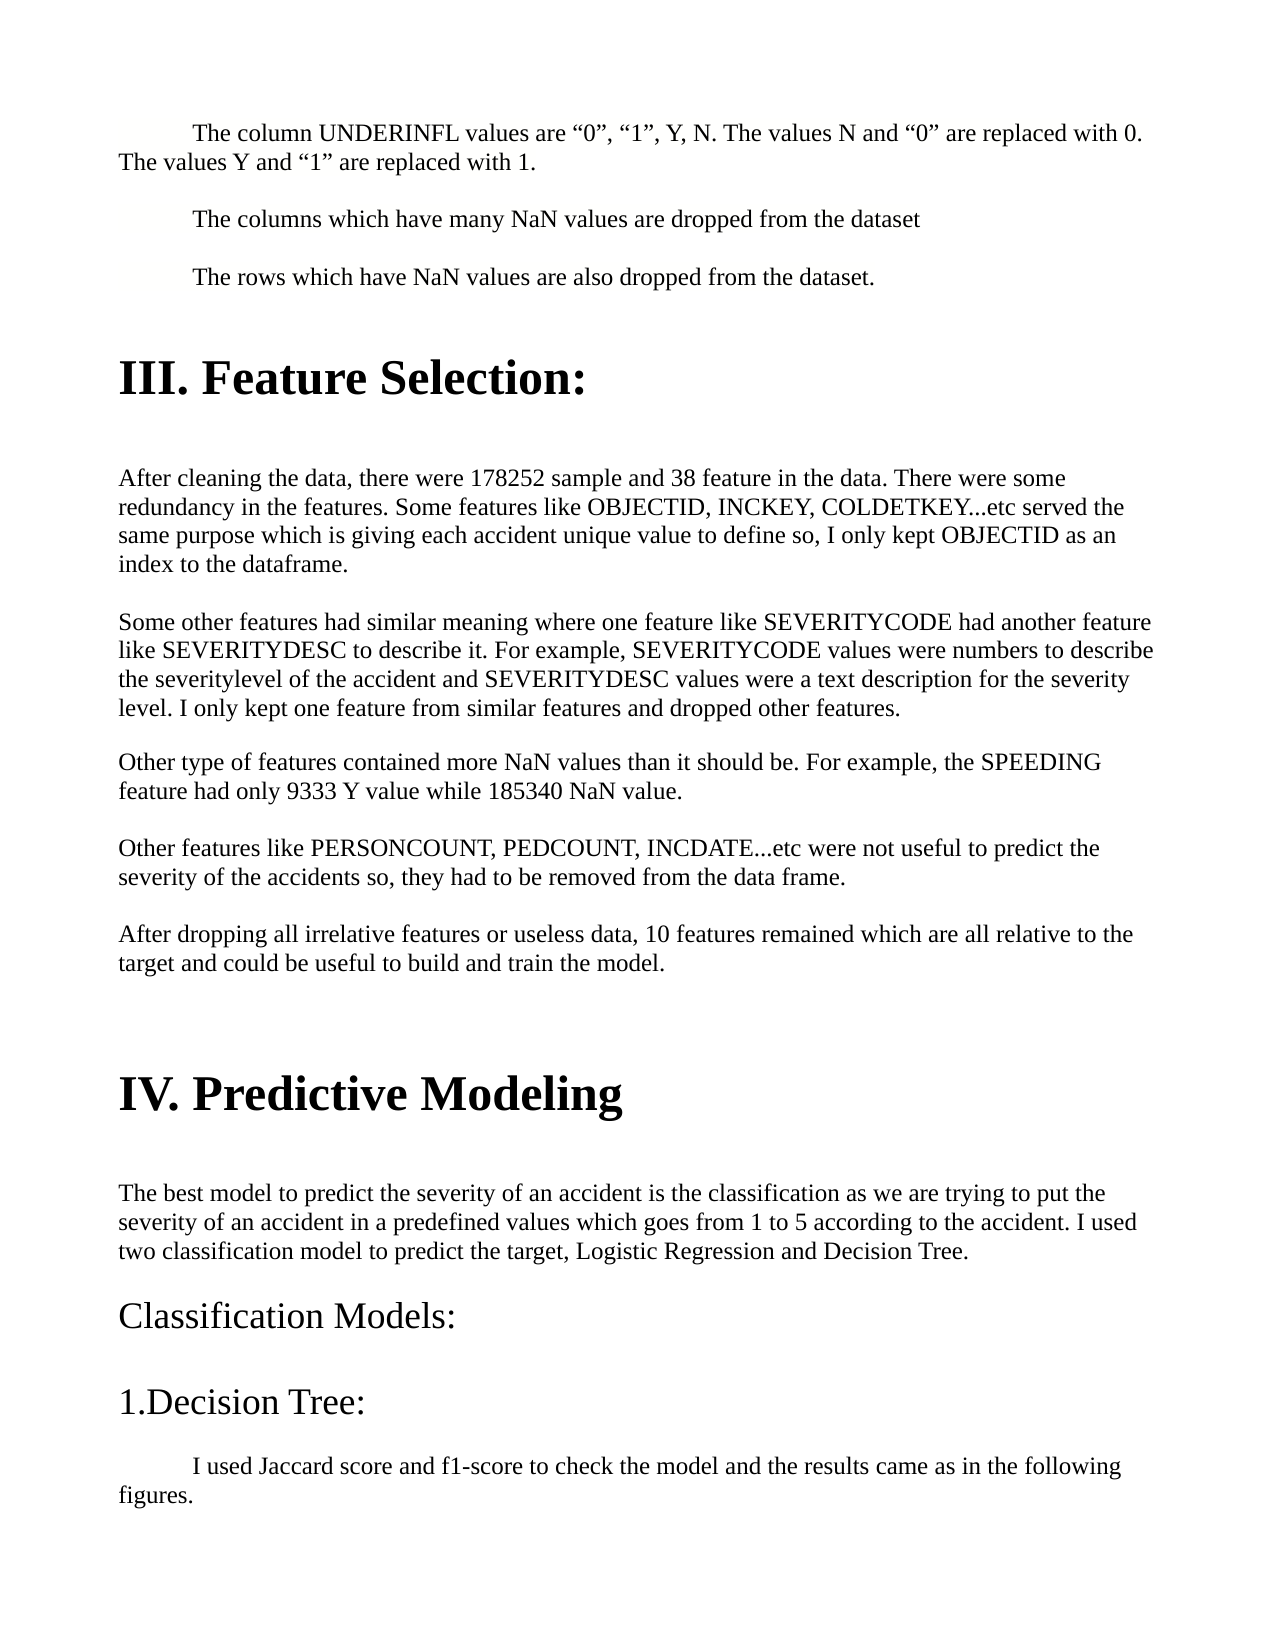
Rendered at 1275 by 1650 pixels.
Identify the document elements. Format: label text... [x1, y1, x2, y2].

text The best model to predict the severity of an accident is the classification as we are trying to put the severity of an accident in a predefined values which goes from 1 to 5 according to the accident. I used two classification model to predict the target, Logistic Regression and Decision Tree. [118, 1178, 1157, 1264]
text IV. Predictive Modeling [118, 1063, 1157, 1121]
text The rows which have NaN values are also dropped from the dataset. [118, 262, 1157, 291]
text III. Feature Selection: [118, 348, 1157, 406]
text Other features like PERSONCOUNT, PEDCOUNT, INCDATE...etc were not useful to predict the severity of the accidents so, they had to be removed from the data frame. [118, 833, 1157, 891]
text Classification Models: [118, 1293, 1157, 1336]
text The column UNDERINFL values are “0”, “1”, Y, N. The values N and “0” are replaced with 0. The values Y and “1” are replaced with 1. [118, 118, 1157, 176]
text 1.Decision Tree: [118, 1379, 1157, 1423]
text After dropping all irrelative features or useless data, 10 features remained which are all relative to the target and could be useful to build and train the model. [118, 919, 1157, 977]
text Some other features had similar meaning where one feature like SEVERITYCODE had another feature like SEVERITYDESC to describe it. For example, SEVERITYCODE values were numbers to describe the severitylevel of the accident and SEVERITYDESC values were a text description for the severity level. I only kept one feature from similar features and dropped other features. [118, 607, 1157, 722]
text After cleaning the data, there were 178252 sample and 38 feature in the data. There were some redundancy in the features. Some features like OBJECTID, INCKEY, COLDETKEY...etc served the same purpose which is giving each accident unique value to define so, I only kept OBJECTID as an index to the dataframe. [118, 463, 1157, 578]
text The columns which have many NaN values are dropped from the dataset [118, 204, 1157, 233]
text Other type of features contained more NaN values than it should be. For example, the SPEEDING feature had only 9333 Y value while 185340 NaN value. [118, 747, 1157, 804]
text I used Jaccard score and f1-score to check the model and the results came as in the following figures. [118, 1451, 1157, 1509]
